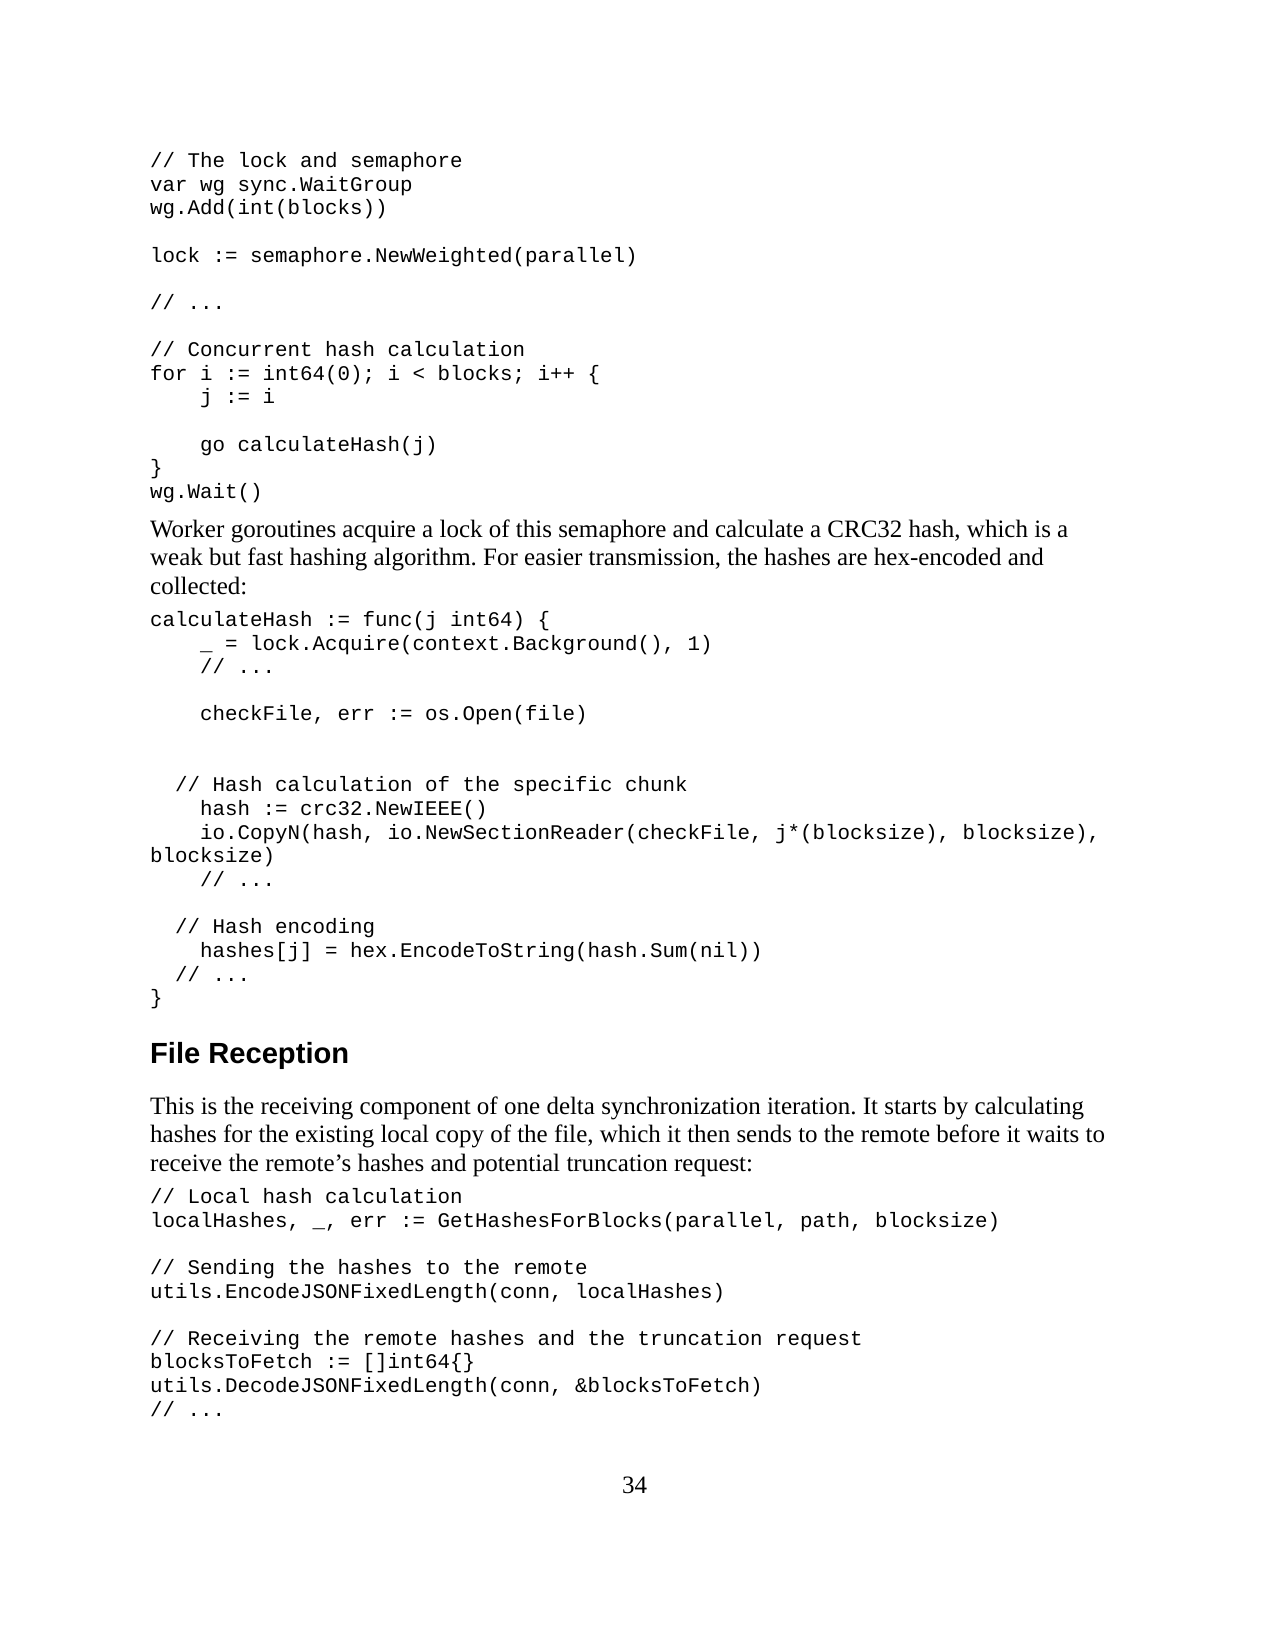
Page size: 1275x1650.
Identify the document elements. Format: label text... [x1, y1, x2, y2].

text go calculateHash(j) [150, 434, 1125, 457]
text // ... [150, 1399, 1125, 1422]
text // The lock and semaphore [150, 150, 1125, 174]
text hashes[j] = hex.EncodeToString(hash.Sum(nil)) [150, 940, 1125, 963]
text wg.Wait() [150, 481, 1125, 505]
text Worker goroutines acquire a lock of this semaphore and calculate a CRC32 hash, which is a weak but fast hashing algorithm. For easier transmission, the hashes are hex-encoded and collected: [150, 514, 1125, 600]
subtitle File Reception [150, 1036, 1125, 1069]
text var wg sync.WaitGroup [150, 174, 1125, 197]
text utils.EncodeJSONFixedLength(conn, localHashes) [150, 1281, 1125, 1304]
text utils.DecodeJSONFixedLength(conn, &blocksToFetch) [150, 1375, 1125, 1399]
text lock := semaphore.NewWeighted(parallel) [150, 244, 1125, 268]
text // ... [150, 963, 1125, 987]
text checkFile, err := os.Open(file) [150, 703, 1125, 727]
text // Local hash calculation [150, 1186, 1125, 1210]
text calculateHash := func(j int64) { [150, 609, 1125, 632]
text // ... [150, 656, 1125, 680]
text // Receiving the remote hashes and the truncation request [150, 1328, 1125, 1352]
text // ... [150, 869, 1125, 893]
text j := i [150, 386, 1125, 410]
text blocksToFetch := []int64{} [150, 1352, 1125, 1375]
text // Hash calculation of the specific chunk [150, 774, 1125, 798]
text // Sending the hashes to the remote [150, 1257, 1125, 1281]
text _ = lock.Acquire(context.Background(), 1) [150, 632, 1125, 656]
text This is the receiving component of one delta synchronization iteration. It starts by calculating hashes for the existing local copy of the file, which it then sends to the remote before it waits to receive the remote’s hashes and potential truncation request: [150, 1091, 1125, 1177]
text hash := crc32.NewIEEE() [150, 798, 1125, 822]
text } [150, 457, 1125, 481]
text for i := int64(0); i < blocks; i++ { [150, 363, 1125, 386]
text localHashes, _, err := GetHashesForBlocks(parallel, path, blocksize) [150, 1210, 1125, 1233]
text io.CopyN(hash, io.NewSectionReader(checkFile, j*(blocksize), blocksize), blocksize) [150, 822, 1125, 869]
text // Concurrent hash calculation [150, 339, 1125, 363]
text // ... [150, 292, 1125, 316]
text wg.Add(int(blocks)) [150, 197, 1125, 221]
text // Hash encoding [150, 916, 1125, 940]
text } [150, 987, 1125, 1011]
